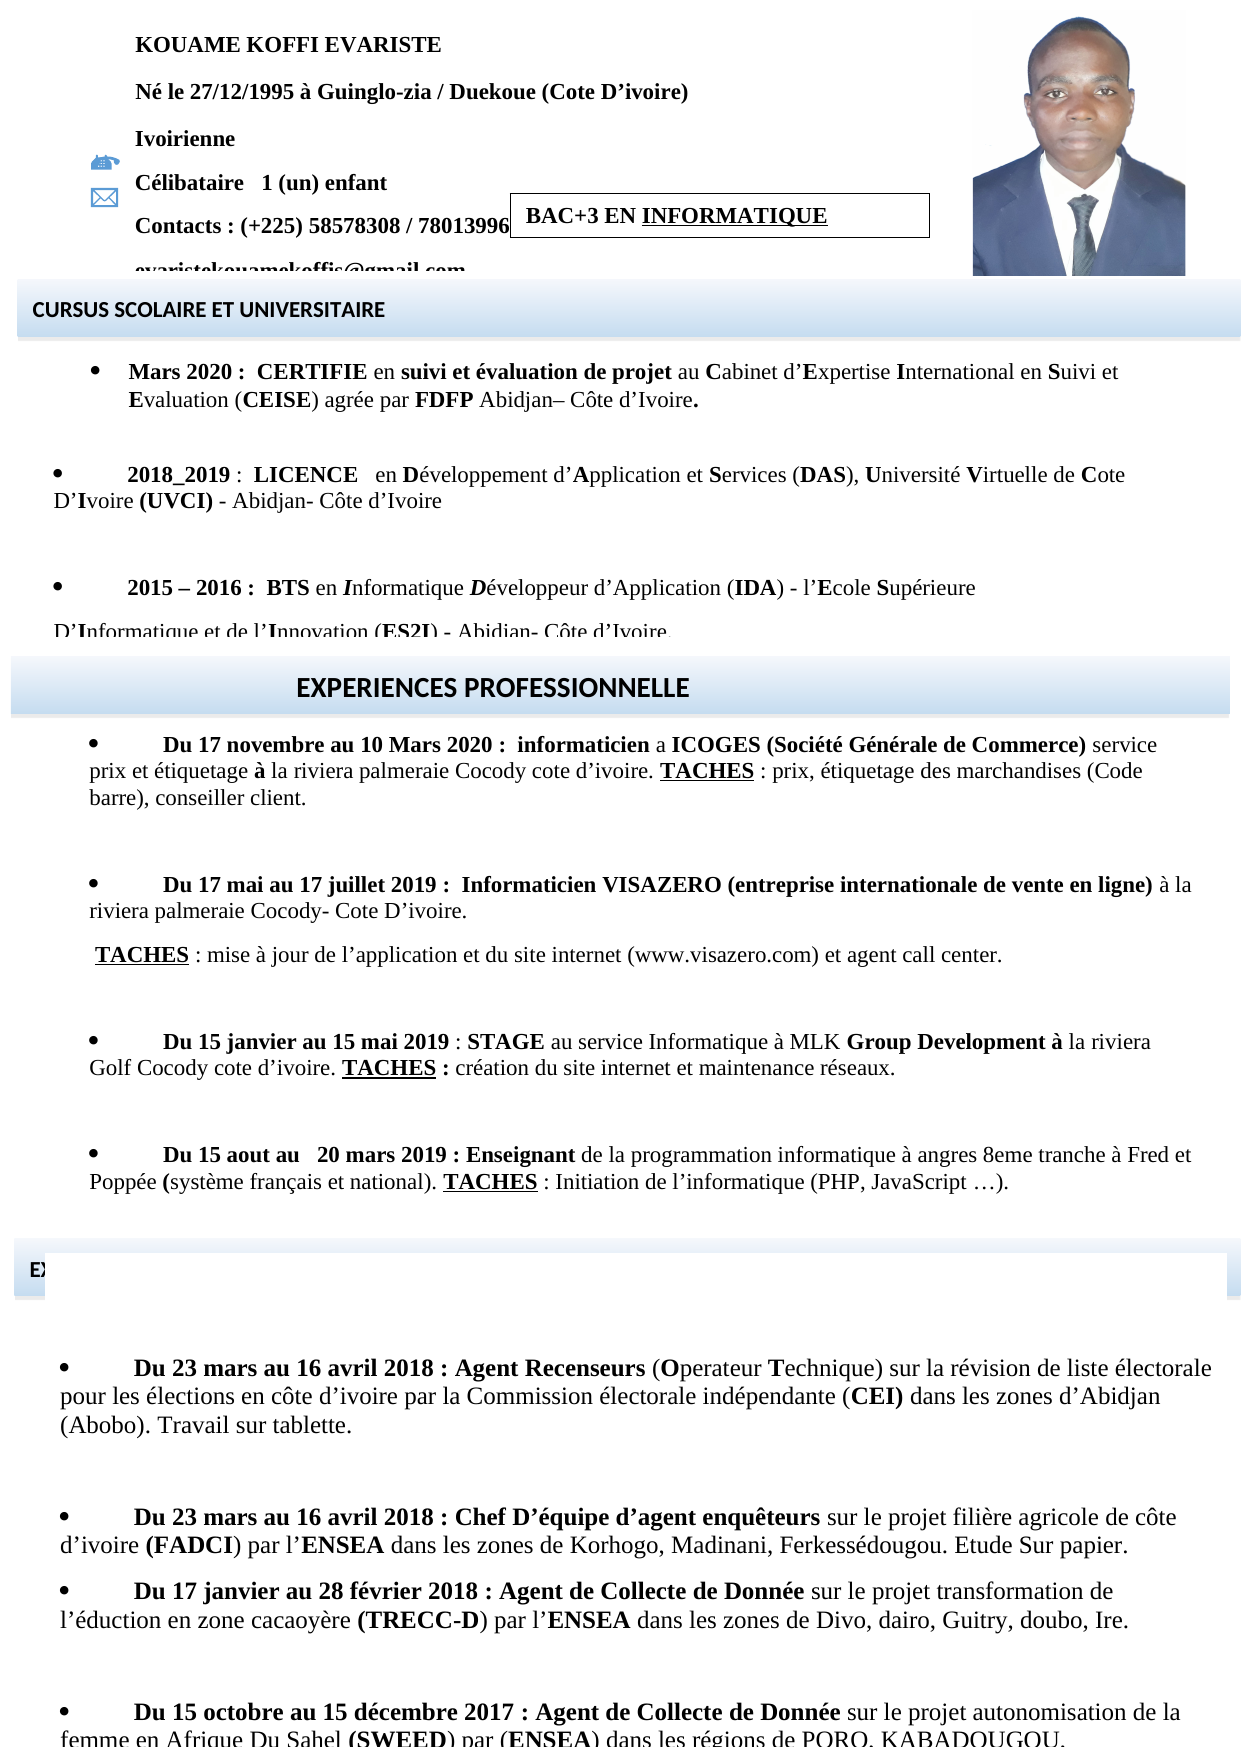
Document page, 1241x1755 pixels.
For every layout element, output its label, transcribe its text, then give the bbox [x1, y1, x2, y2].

text evaristekouamekoffis@gmail.com [77, 256, 879, 271]
text Contacts : (+225) 58578308 / 78013996 / 65177069 [77, 212, 509, 238]
text Ivoirienne [77, 126, 879, 152]
text D’Informatique et de l’Innovation (ES2I) - Abidjan- Côte d’Ivoire. [53, 618, 1187, 637]
list Du 17 janvier au 28 février 2018 : Agent de Collecte de Donnée sur le projet transformation de l’éduction en zone cacaoyère (TRECC-D) par l’ENSEA dans les zones de Divo, dairo, Guitry, doubo, Ire. [60, 1576, 1214, 1634]
list Du 15 janvier au 15 mai 2019 : STAGE au service Informatique à MLK Group Development à la riviera Golf Cocody cote d’ivoire. TACHES : création du site internet et maintenance réseaux. [89, 1028, 1193, 1081]
list Du 17 novembre au 10 Mars 2020 : informaticien a ICOGES (Société Générale de Commerce) service prix et étiquetage à la riviera palmeraie Cocody cote d’ivoire. TACHES : prix, étiquetage des marchandises (Code barre), conseiller client. [89, 731, 1193, 810]
list Du 17 mai au 17 juillet 2019 : Informaticien VISAZERO (entreprise internationale de vente en ligne) à la riviera palmeraie Cocody- Cote D’ivoire. [89, 871, 1193, 924]
list Du 15 aout au 20 mars 2019 : Enseignant de la programmation informatique à angres 8eme tranche à Fred et Poppée (système français et national). TACHES : Initiation de l’informatique (PHP, JavaScript …). [89, 1141, 1193, 1194]
list 2015 – 2016 : BTS en Informatique Développeur d’Application (IDA) - l’Ecole Supérieure [53, 574, 1187, 601]
list Du 23 mars au 16 avril 2018 : Chef D’équipe d’agent enquêteurs sur le projet filière agricole de côte d’ivoire (FADCI) par l’ENSEA dans les zones de Korhogo, Madinani, Ferkessédougou. Etude Sur papier. [60, 1502, 1214, 1559]
text Célibataire 1 (un) enfant [77, 169, 879, 195]
text KOUAME KOFFI EVARISTE [78, 31, 952, 57]
text Né le 27/12/1995 à Guinglo-zia / Duekoue (Cote D’ivoire) [78, 78, 952, 104]
list Du 15 octobre au 15 décembre 2017 : Agent de Collecte de Donnée sur le projet autonomisation de la femme en Afrique Du Sahel (SWEED) par (ENSEA) dans les régions de PORO, KABADOUGOU, TCHOLOGO, de la BAGOUE et du FOLON. Travail sur tablette. [60, 1697, 1214, 1747]
text BAC+3 EN INFORMATIQUE [526, 202, 914, 228]
list Du 23 mars au 16 avril 2018 : Agent Recenseurs (Operateur Technique) sur la révision de liste électorale pour les élections en côte d’ivoire par la Commission électorale indépendante (CEI) dans les zones d’Abidjan (Abobo). Travail sur tablette. [60, 1353, 1214, 1439]
list Mars 2020 : CERTIFIE en suivi et évaluation de projet au Cabinet d’Expertise International en Suivi et Evaluation (CEISE) agrée par FDFP Abidjan– Côte d’Ivoire. [91, 358, 1185, 412]
list TACHES : mise à jour de l’application et du site internet (www.visazero.com) et agent call center. [89, 941, 1193, 967]
list 2018_2019 : LICENCE en Développement d’Application et Services (DAS), Université Virtuelle de Cote D’Ivoire (UVCI) - Abidjan- Côte d’Ivoire [53, 461, 1187, 514]
